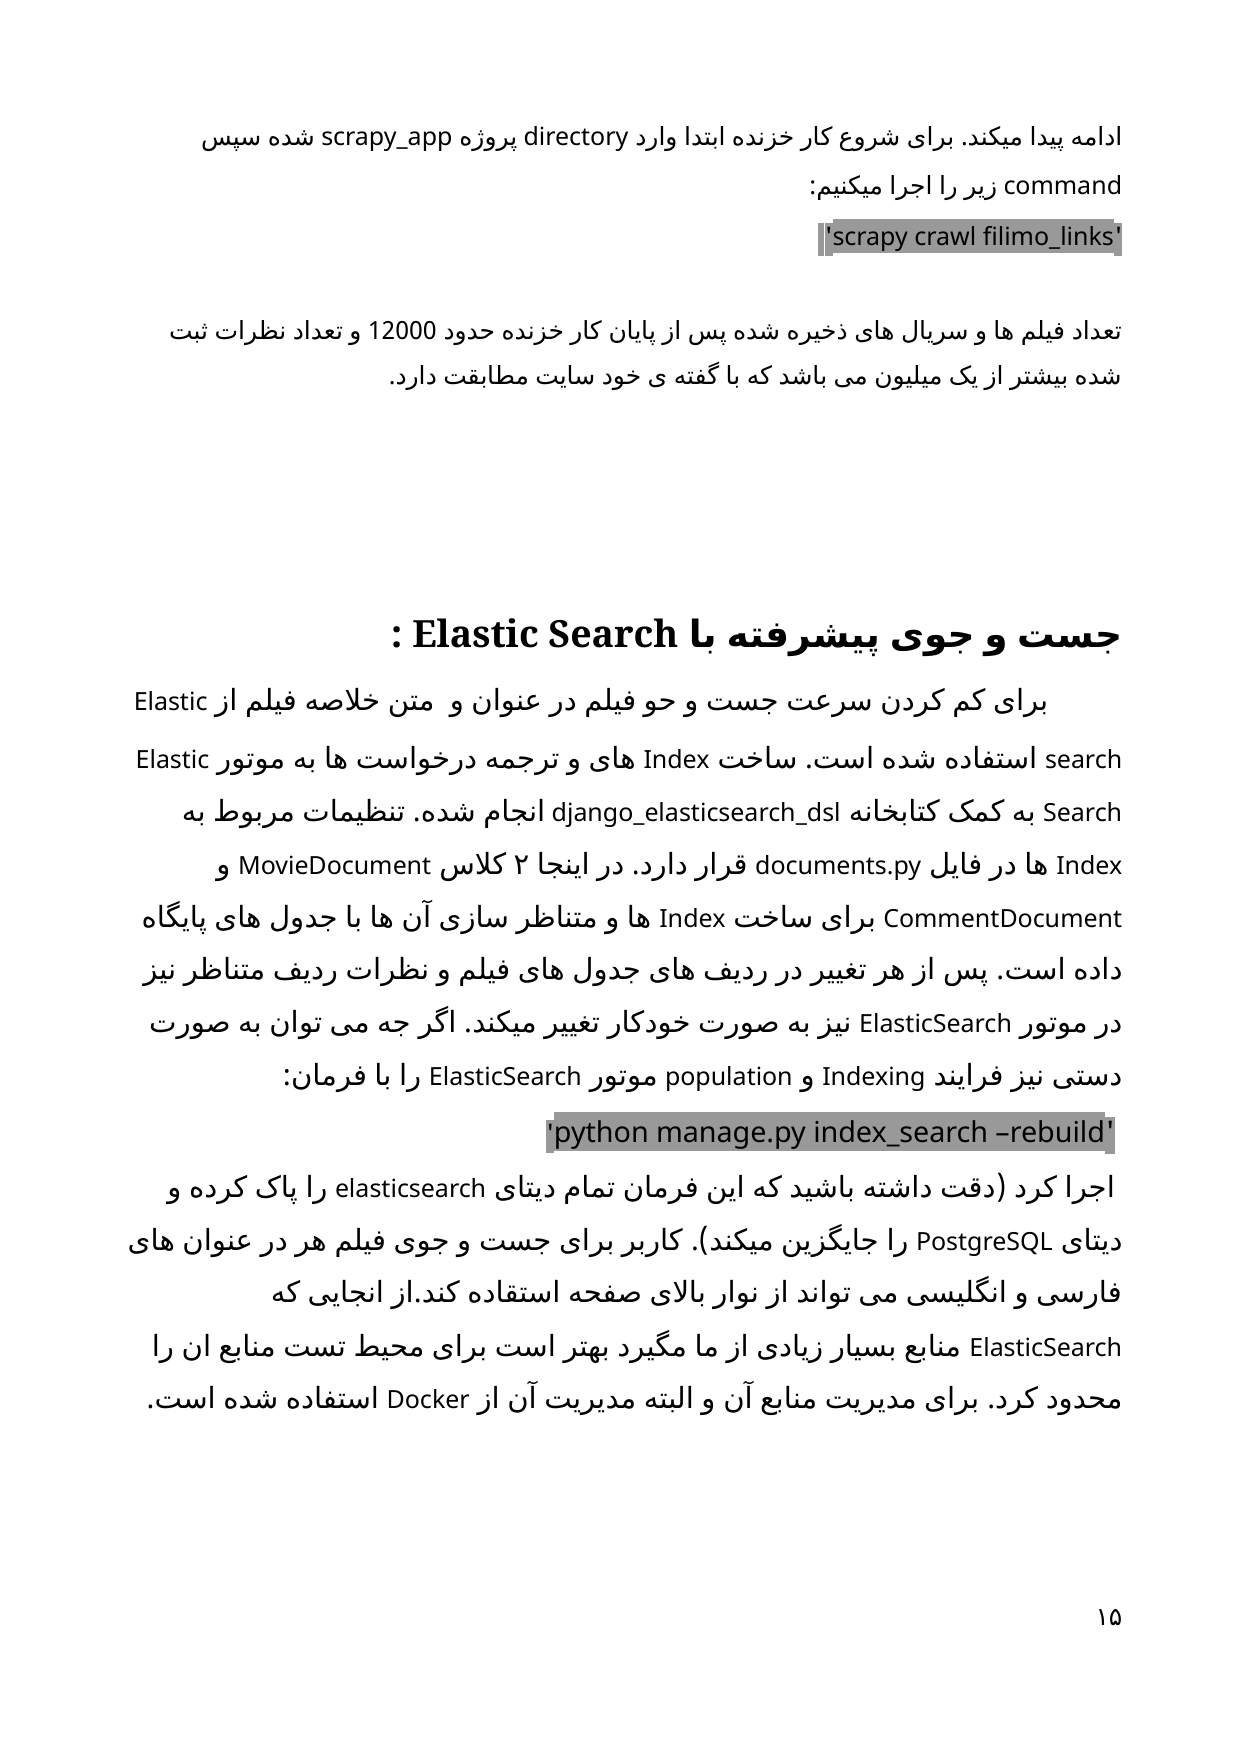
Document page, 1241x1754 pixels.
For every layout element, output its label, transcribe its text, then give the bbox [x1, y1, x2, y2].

text 'python manage.py index_search –rebuild' [118, 1112, 1122, 1154]
text جست و جوی پیشرفته با Elastic Search : [118, 608, 1122, 663]
text تعداد فیلم ها و سریال های ذخیره شده پس از پایان کار خزنده حدود 12000 و تعداد نظرات ثبت شده بیشتر از یک میلیون می باشد که با گفته ی خود سایت مطابقت دارد. [118, 317, 1122, 394]
text برای کم کردن سرعت جست و حو فیلم در عنوان و متن خلاصه فیلم از Elastic search استفاده شده است. ساخت Index های و ترجمه درخواست ها به موتور Elastic Search به کمک کتابخانه django_elasticsearch_dsl انجام شده. تنظیمات مربوط به Index ها در فایل documents.py قرار دارد. در اینجا ۲ کلاس MovieDocument و CommentDocument برای ساخت Index ها و متناظر سازی آن ها با جدول های پایگاه داده است. پس از هر تغییر در ردیف های جدول های فیلم و نظرات ردیف متناظر نیز در موتور ElasticSearch نیز به صورت خودکار تغییر میکند. اگر جه می توان به صورت دستی نیز فرایند Indexing و population موتور ElasticSearch را با فرمان: [118, 684, 1122, 1097]
text در این قسمت تمام اطلاعات فیلم اعم از عنوان فارسی و انگلیسی, خلاصه, امتیازات و … توسط خزنده دریافت شده و در پایگاه داده ذخیره می شود. هر فیلم تعدادی کامنت در صفحه ی اصلی خود دارد که کار دریافت و ذخیره اطلاعات در متد save_comment انجام میشود. این متد object ساخته شده فیلم و response را عنوان ورودی گرفته تمام نظرات ثبت شده برای آن در این صفحه ی دانلود شده را برای آن فیلم ذخیره می کند. از آنجایی که بسیاری از فیلم ها تعداد زیادی نظر ثبت شده دارند, دانلود نظرات در چند قدم با دکمه ی نمایش بیشتر انجام میشود. به این صورت که با فشردن این دکمه بخشی از نظرات بارگذاری میشود تا نظرات به پایان برسد. tag این دکمه حاوی لینک مورد نظر برای دانلود بخش بعدی نظرات می باشد. وجود این دکمه به ما کمک می کند که تمام نظرات را توسط متد parse_movie_comment دخیره کنیم. به این صورت که پس از دانلود هر قسمت از نظرات فیلم اگر صفحه حاوی لینک بخش بعدی نظرات بود, صفحه ی مربوطه توسط خزنده پیمایش شده و اطلاعات نظرات ذخیره می شود. این فرآیند نیز تا به پایان رسیدن نظرات ادامه پیدا میکند. برای شروع کار خزنده ابتدا وارد directory پروژه scrapy_app شده سپس command زیر را اجرا میکنیم: [118, 118, 1122, 205]
text اجرا کرد (دقت داشته باشید که این فرمان تمام دیتای elasticsearch را پاک کرده و دیتای PostgreSQL را جایگزین میکند). کاربر برای جست و جوی فیلم هر در عنوان های فارسی و انگلیسی می تواند از نوار بالای صفحه استقاده کند.از انجایی که ElasticSearch منابع بسیار زیادی از ما مگیرد بهتر است برای محیط تست منابع ان را محدود کرد. برای مدیریت منابع آن و البته مدیریت آن از Docker استفاده شده است. [118, 1171, 1122, 1421]
text 'scrapy crawl filimo_links' [118, 219, 1122, 256]
